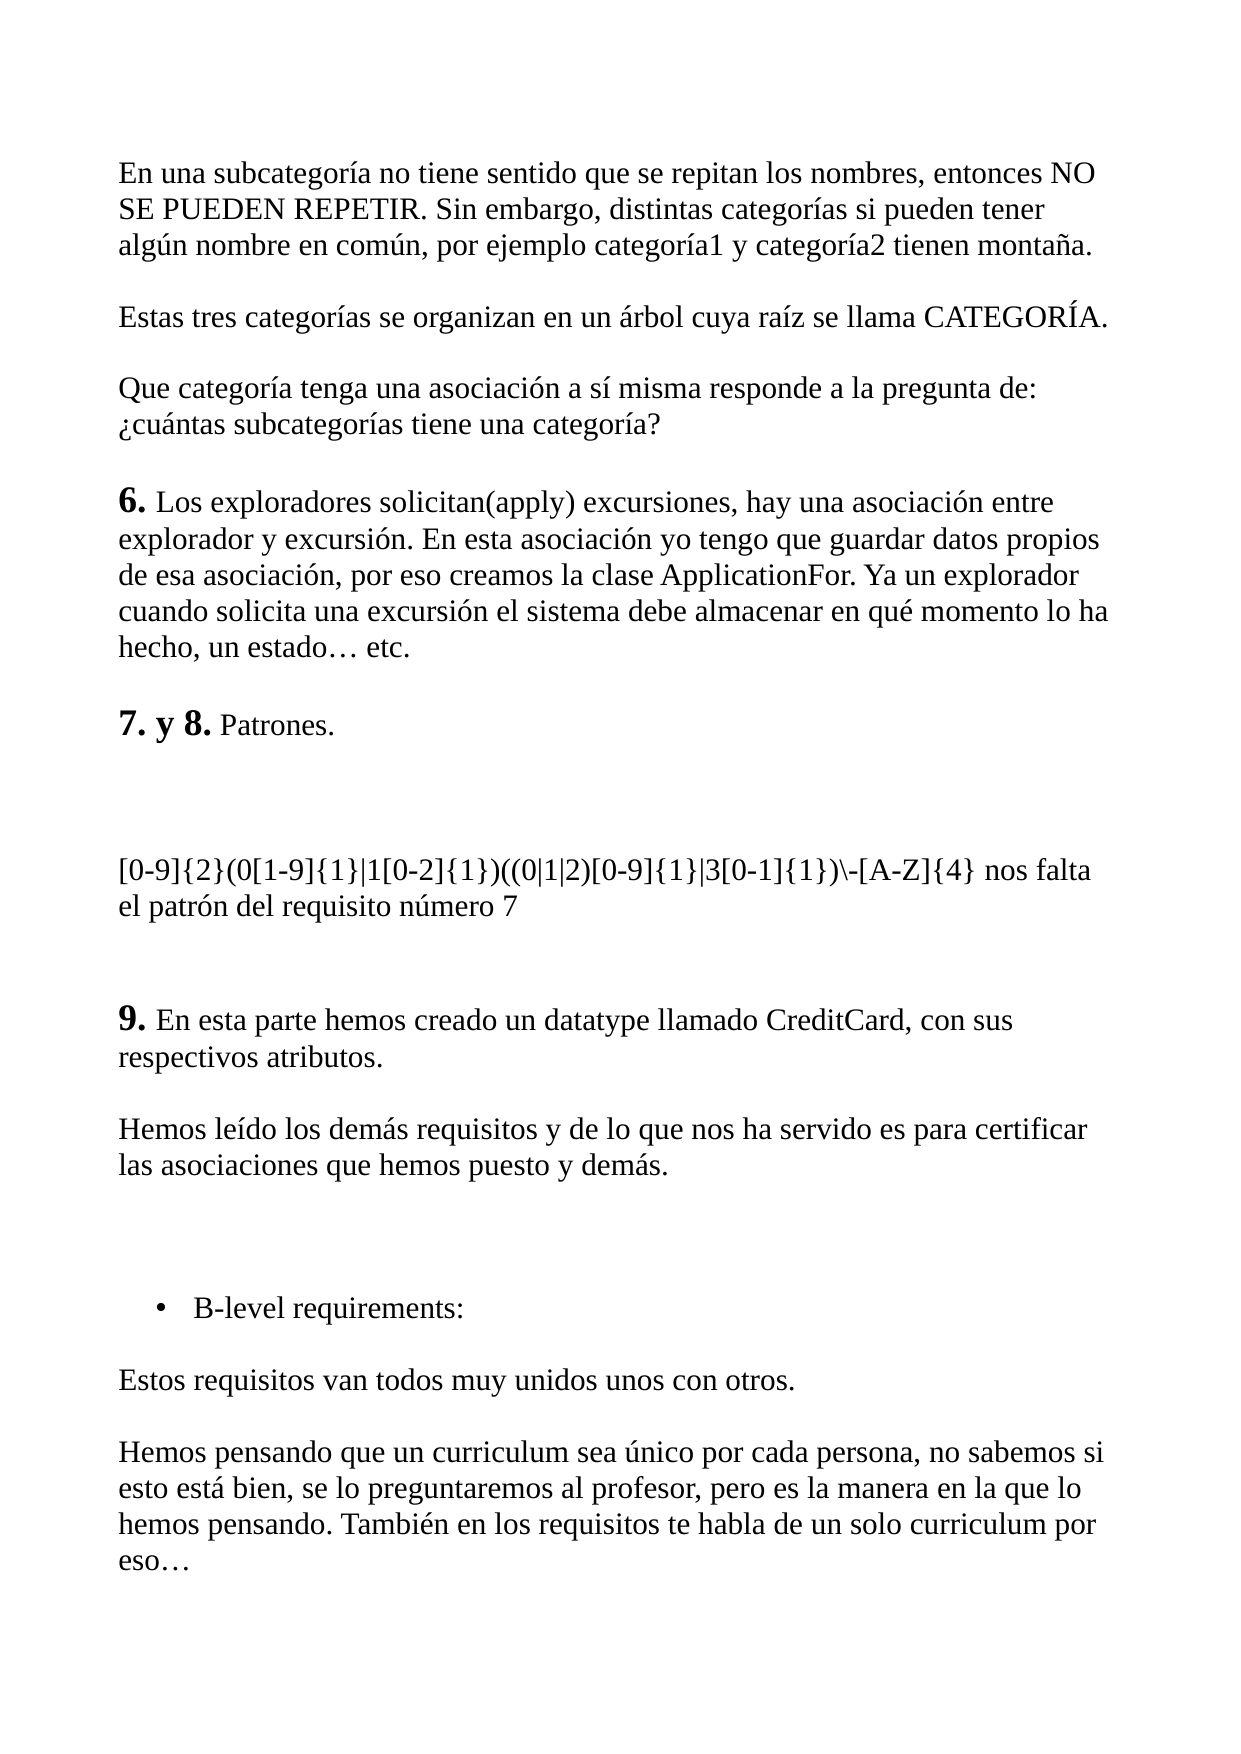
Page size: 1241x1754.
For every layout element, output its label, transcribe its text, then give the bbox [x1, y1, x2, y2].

text [0-9]{2}(0[1-9]{1}|1[0-2]{1})((0|1|2)[0-9]{1}|3[0-1]{1})\-[A-Z]{4} nos falta el patrón del requisito número 7 [118, 851, 1122, 923]
list B-level requirements: [156, 1290, 1122, 1326]
text 7. y 8. Patrones. [118, 700, 1122, 743]
text 6. Los exploradores solicitan(apply) excursiones, hay una asociación entre explorador y excursión. En esta asociación yo tengo que guardar datos propios de esa asociación, por eso creamos la clase ApplicationFor. Ya un explorador cuando solicita una excursión el sistema debe almacenar en qué momento lo ha hecho, un estado… etc. [118, 477, 1122, 664]
text En una subcategoría no tiene sentido que se repitan los nombres, entonces NO SE PUEDEN REPETIR. Sin embargo, distintas categorías si pueden tener algún nombre en común, por ejemplo categoría1 y categoría2 tienen montaña. [118, 154, 1122, 262]
text 9. En esta parte hemos creado un datatype llamado CreditCard, con sus respectivos atributos. [118, 995, 1122, 1074]
text Hemos leído los demás requisitos y de lo que nos ha servido es para certificar las asociaciones que hemos puesto y demás. [118, 1110, 1122, 1182]
text Estos requisitos van todos muy unidos unos con otros. [118, 1362, 1122, 1397]
text Estas tres categorías se organizan en un árbol cuya raíz se llama CATEGORÍA. [118, 298, 1122, 334]
text Que categoría tenga una asociación a sí misma responde a la pregunta de: ¿cuántas subcategorías tiene una categoría? [118, 370, 1122, 442]
text Hemos pensando que un curriculum sea único por cada persona, no sabemos si esto está bien, se lo preguntaremos al profesor, pero es la manera en la que lo hemos pensando. También en los requisitos te habla de un solo curriculum por eso… [118, 1433, 1122, 1577]
